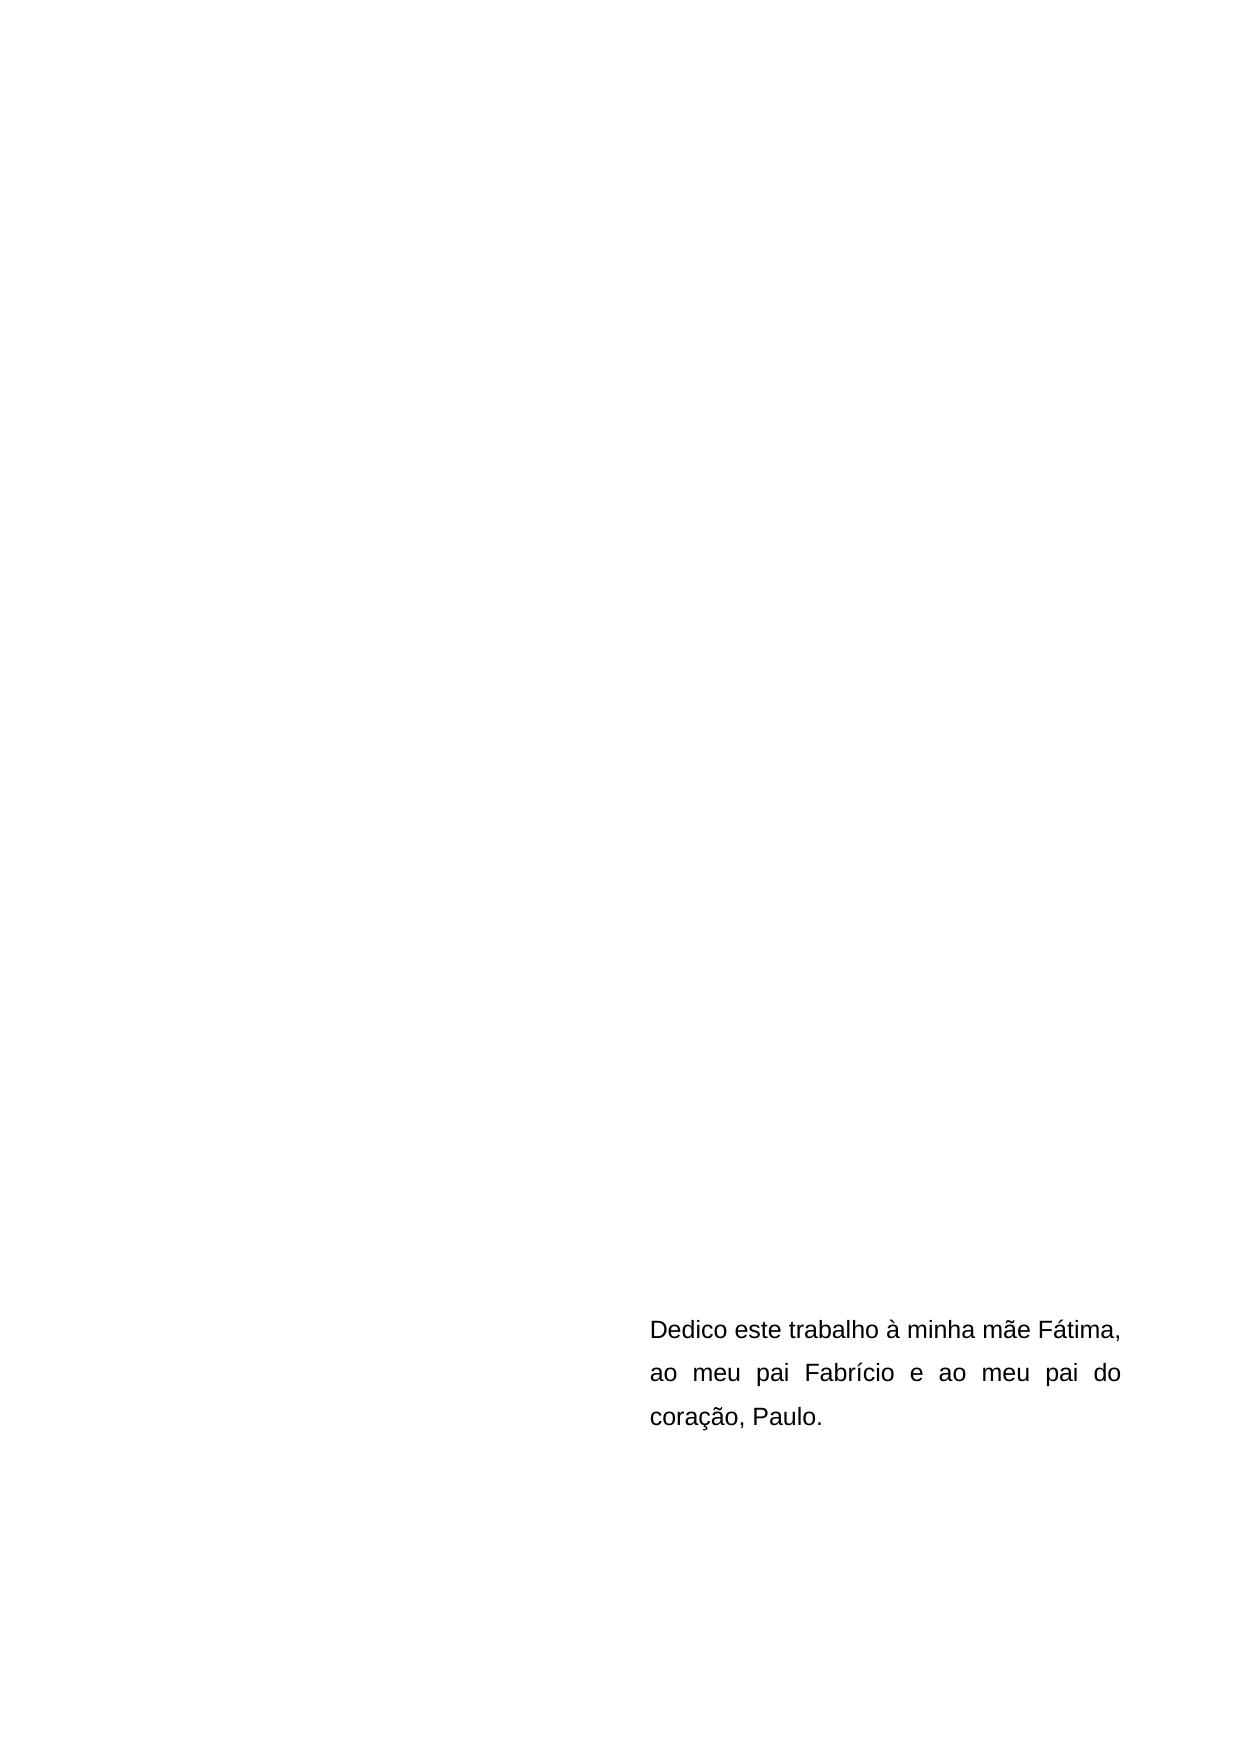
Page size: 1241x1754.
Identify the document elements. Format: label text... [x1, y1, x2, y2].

text Dedico este trabalho à minha mãe Fátima, ao meu pai Fabrício e ao meu pai do coração, Paulo. [649, 1315, 1122, 1430]
